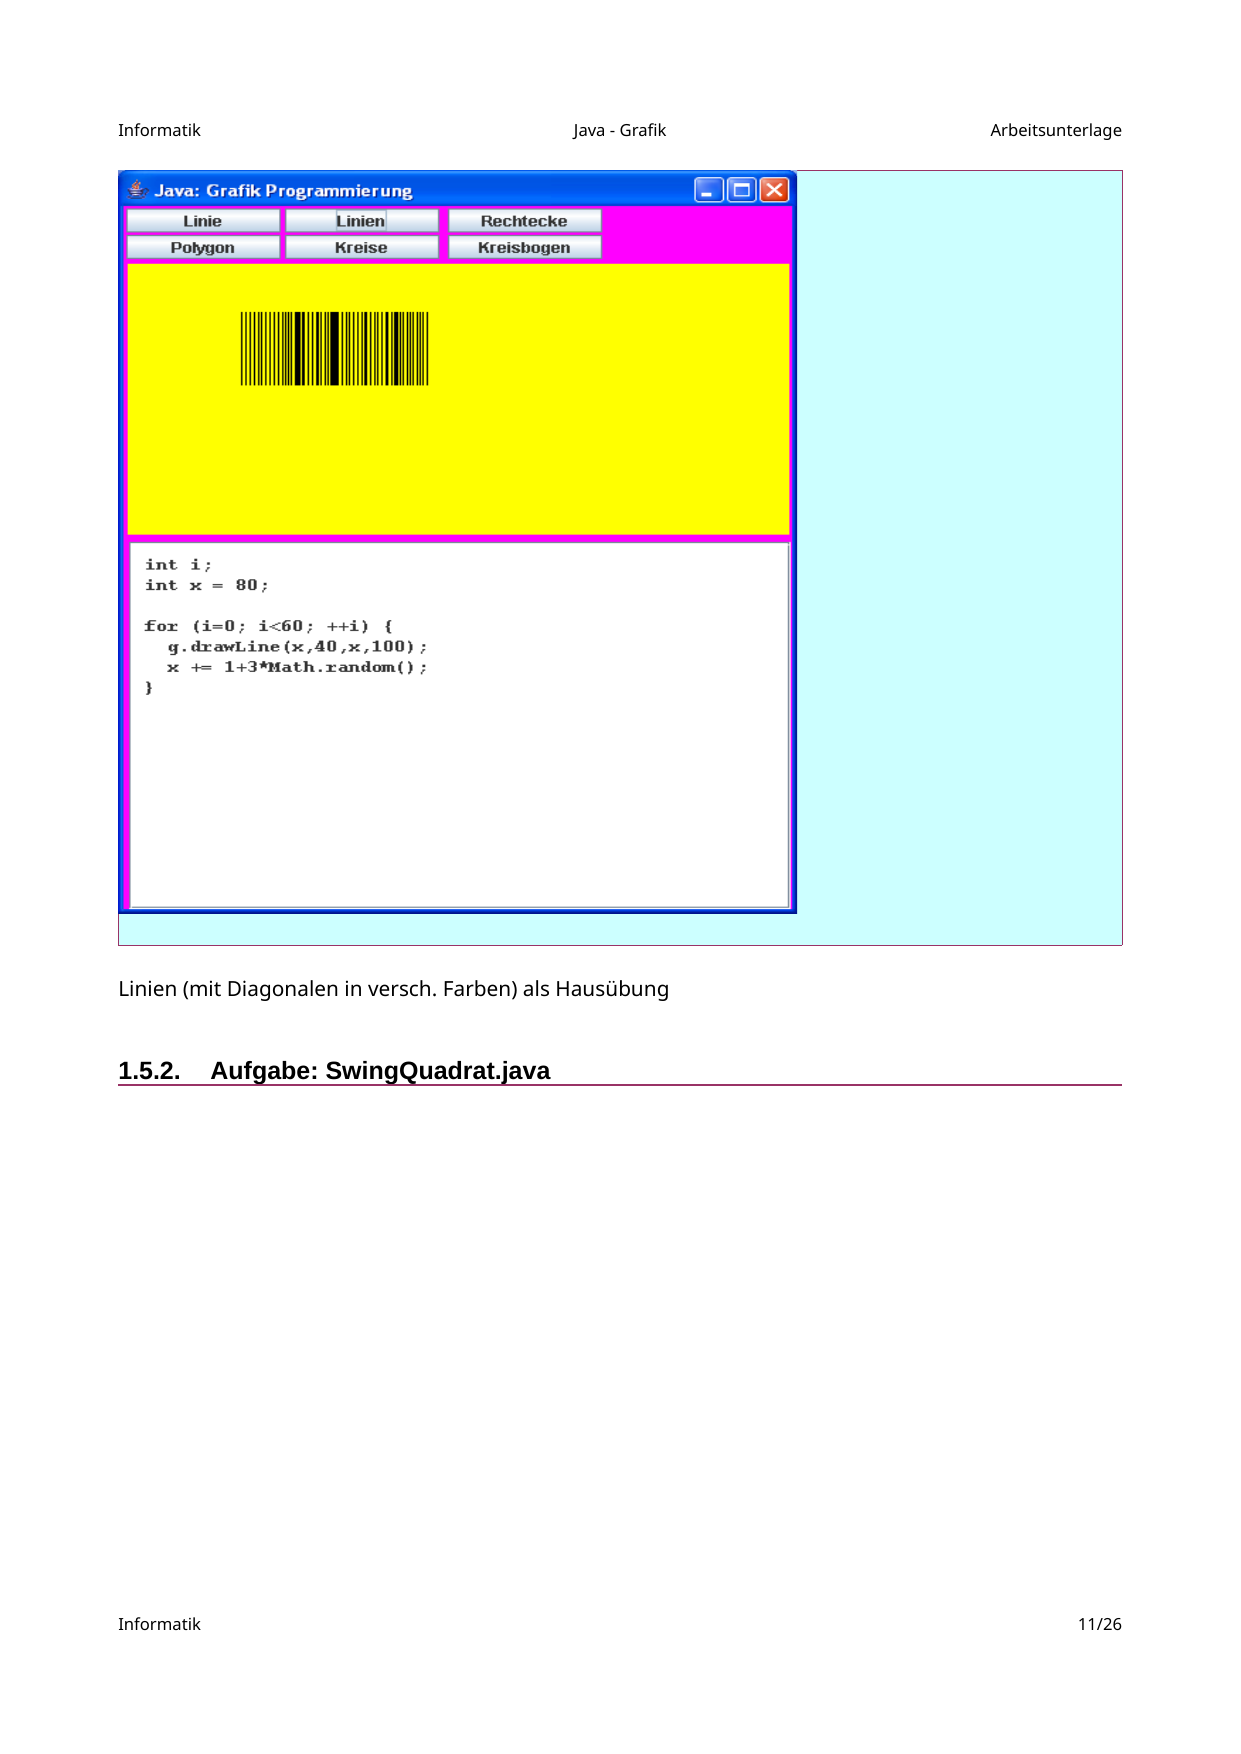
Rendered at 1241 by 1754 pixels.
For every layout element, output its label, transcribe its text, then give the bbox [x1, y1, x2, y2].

subtitle Aufgabe: SwingQuadrat.java [118, 1056, 1122, 1084]
text Linien (mit Diagonalen in versch. Farben) als Hausübung [118, 974, 1122, 1002]
picture [118, 170, 798, 914]
